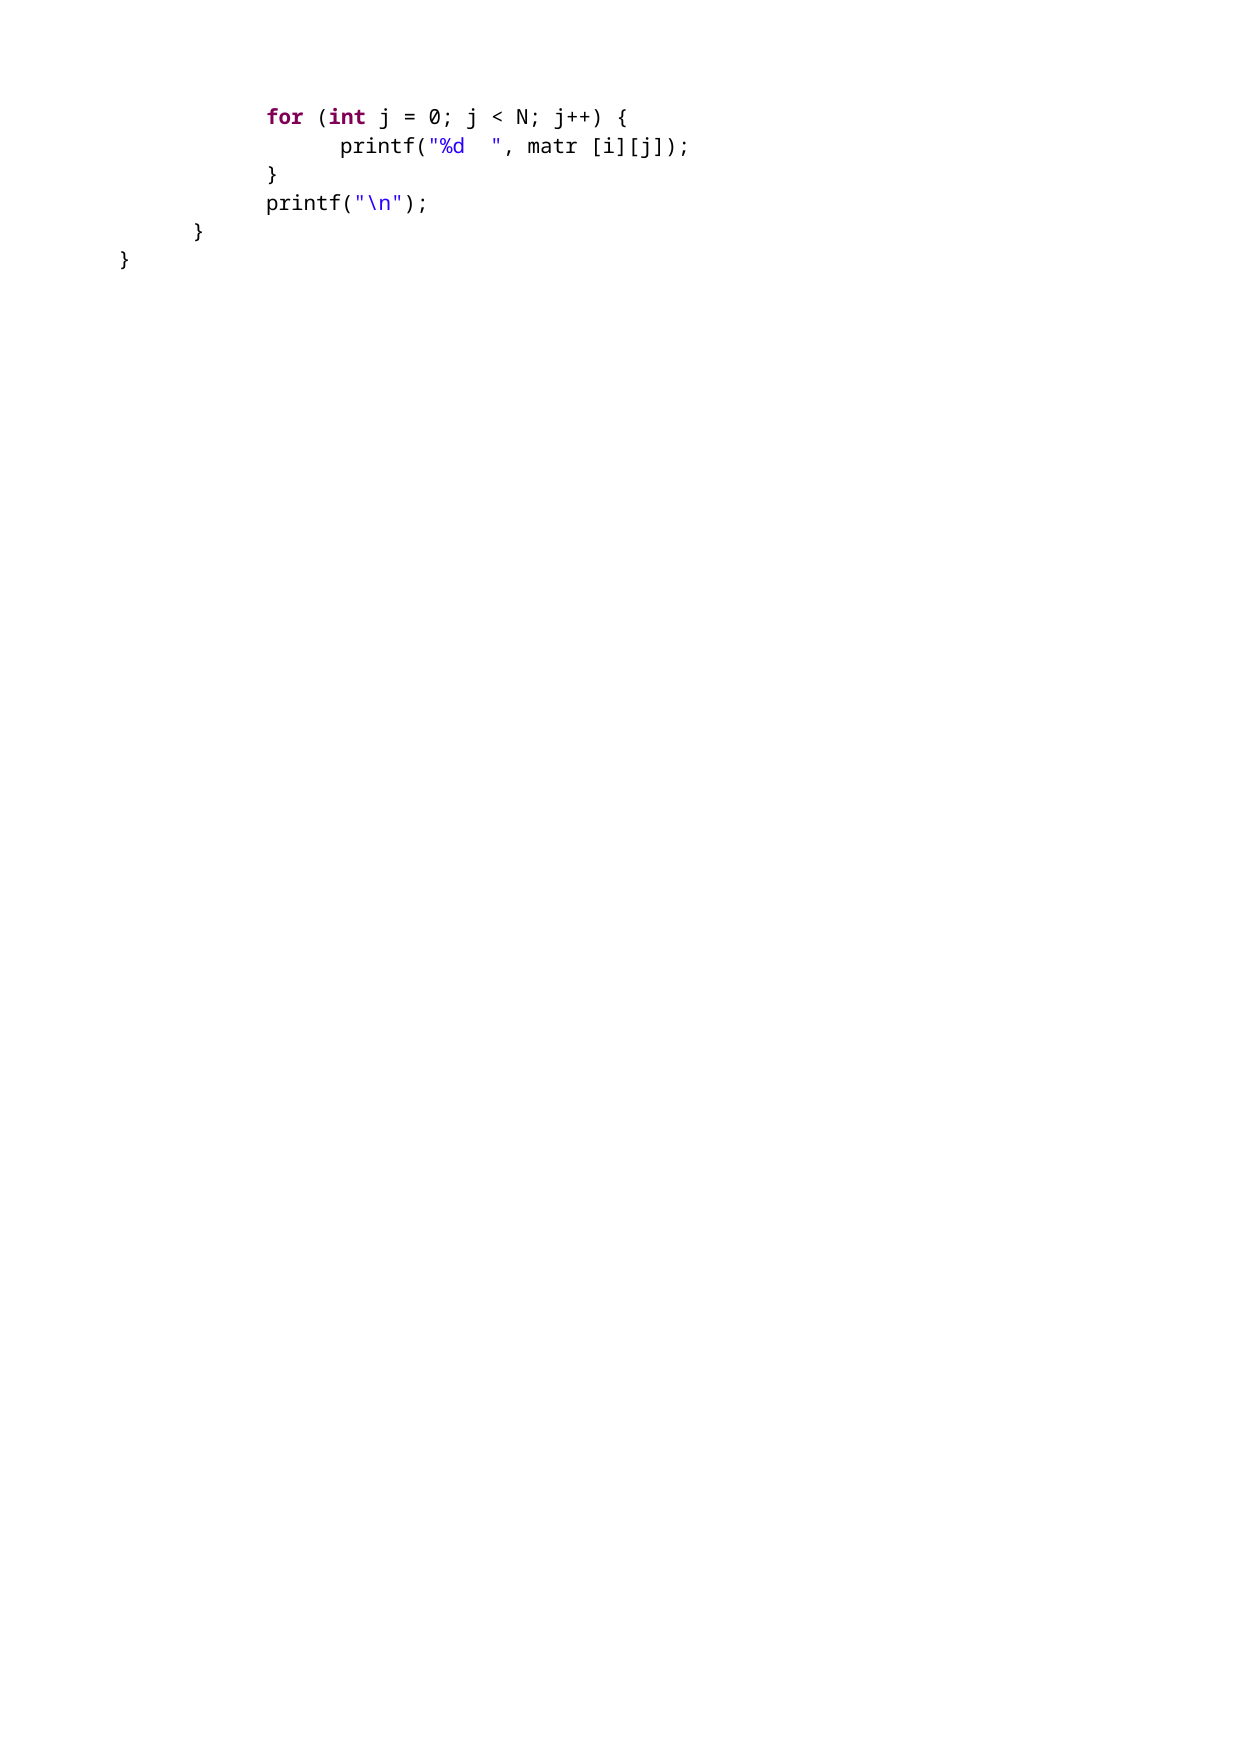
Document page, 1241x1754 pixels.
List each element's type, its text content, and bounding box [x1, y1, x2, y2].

text printf("\n"); [118, 188, 1122, 216]
text for (int j = 0; j < N; j++) { [118, 102, 1122, 131]
text printf("%d ", matr [i][j]); [118, 131, 1122, 159]
text } [118, 216, 1122, 244]
text } [118, 244, 1122, 273]
text } [118, 159, 1122, 188]
